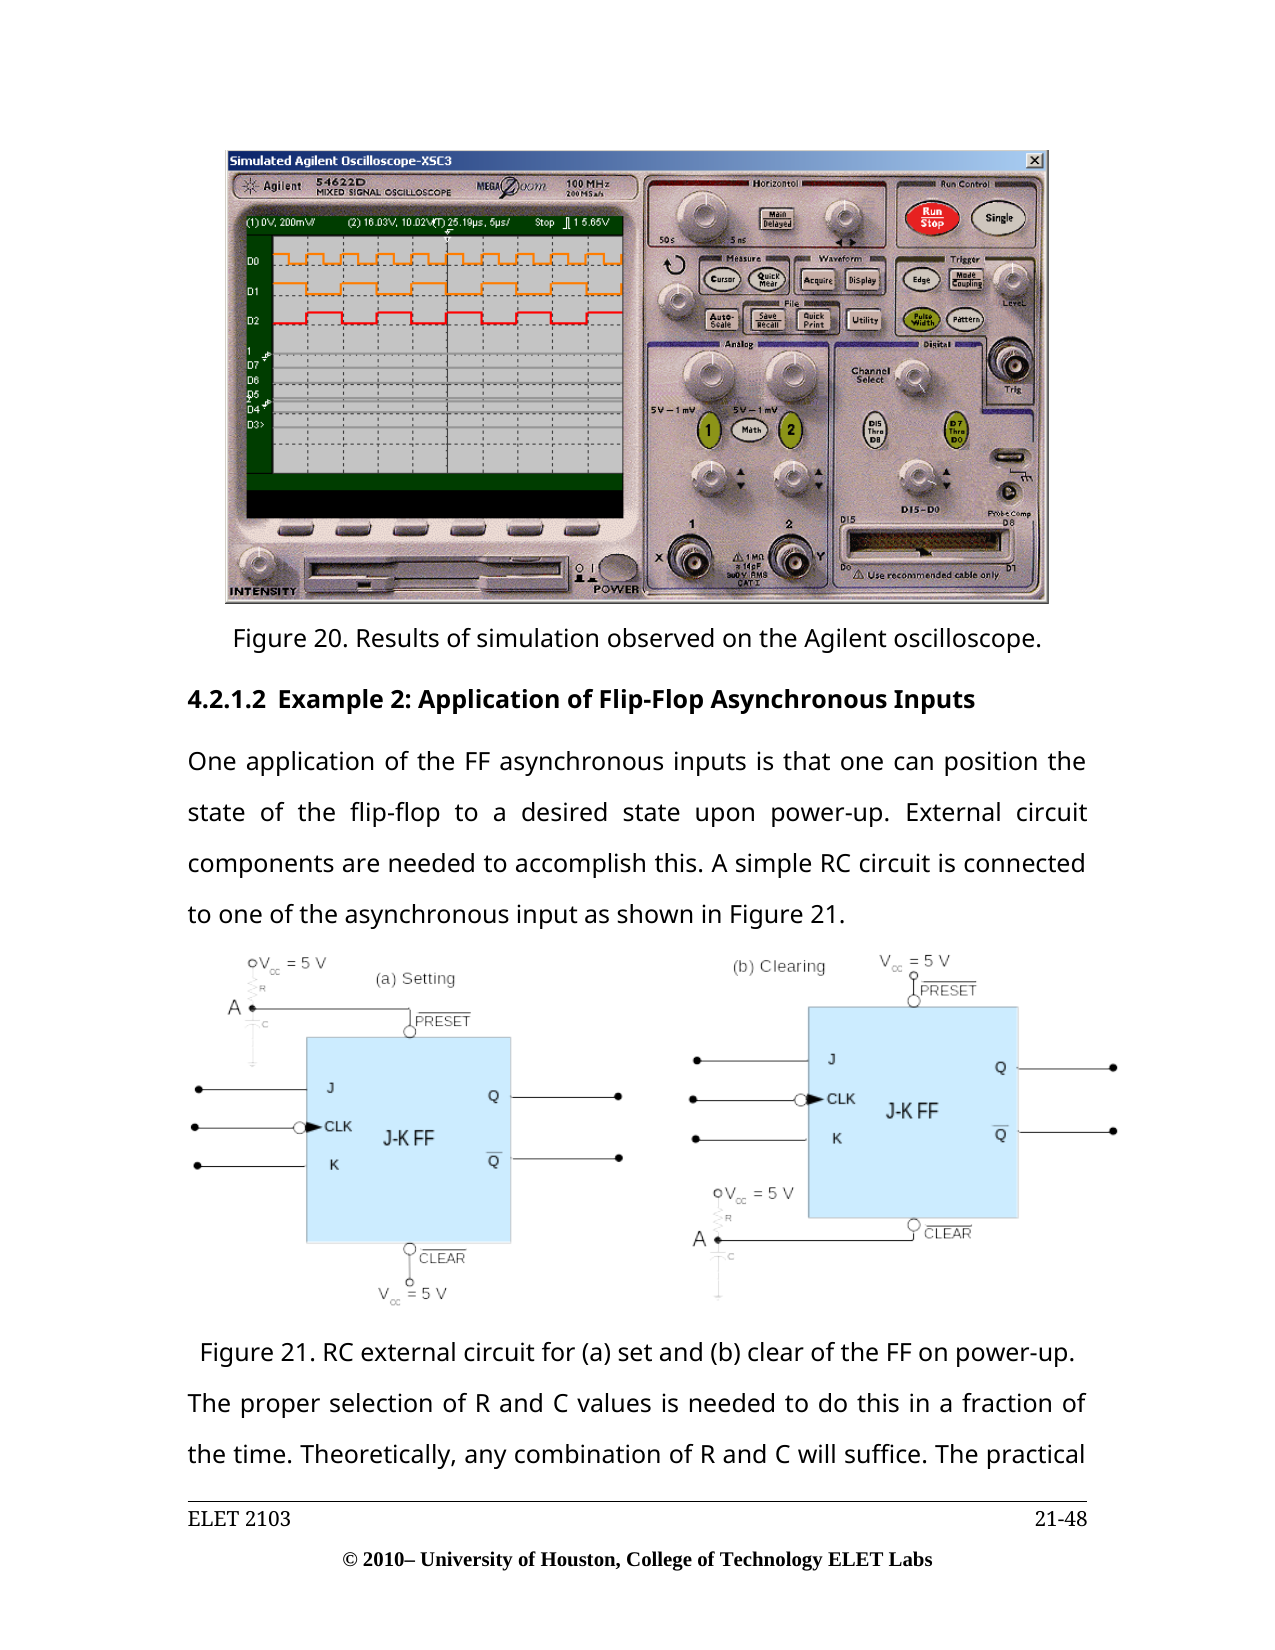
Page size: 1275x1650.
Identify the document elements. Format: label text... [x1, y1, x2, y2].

text Figure 21. RC external circuit for (a) set and (b) clear of the FF on power-up. [187, 1335, 1087, 1369]
text One application of the FF asynchronous inputs is that one can position the state of the flip-flop to a desired state upon power-up. External circuit components are needed to accomplish this. A simple RC circuit is connected to one of the asynchronous input as shown in Figure 21. [187, 743, 1087, 931]
text Figure 20. Results of simulation observed on the Agilent oscilloscope. [187, 621, 1087, 654]
subtitle Example 2: Application of Flip-Flop Asynchronous Inputs [187, 682, 1087, 716]
picture [225, 150, 1050, 604]
text The proper selection of R and C values is needed to do this in a fraction of the time. Theoretically, any combination of R and C will suffice. The practical [187, 1386, 1087, 1471]
